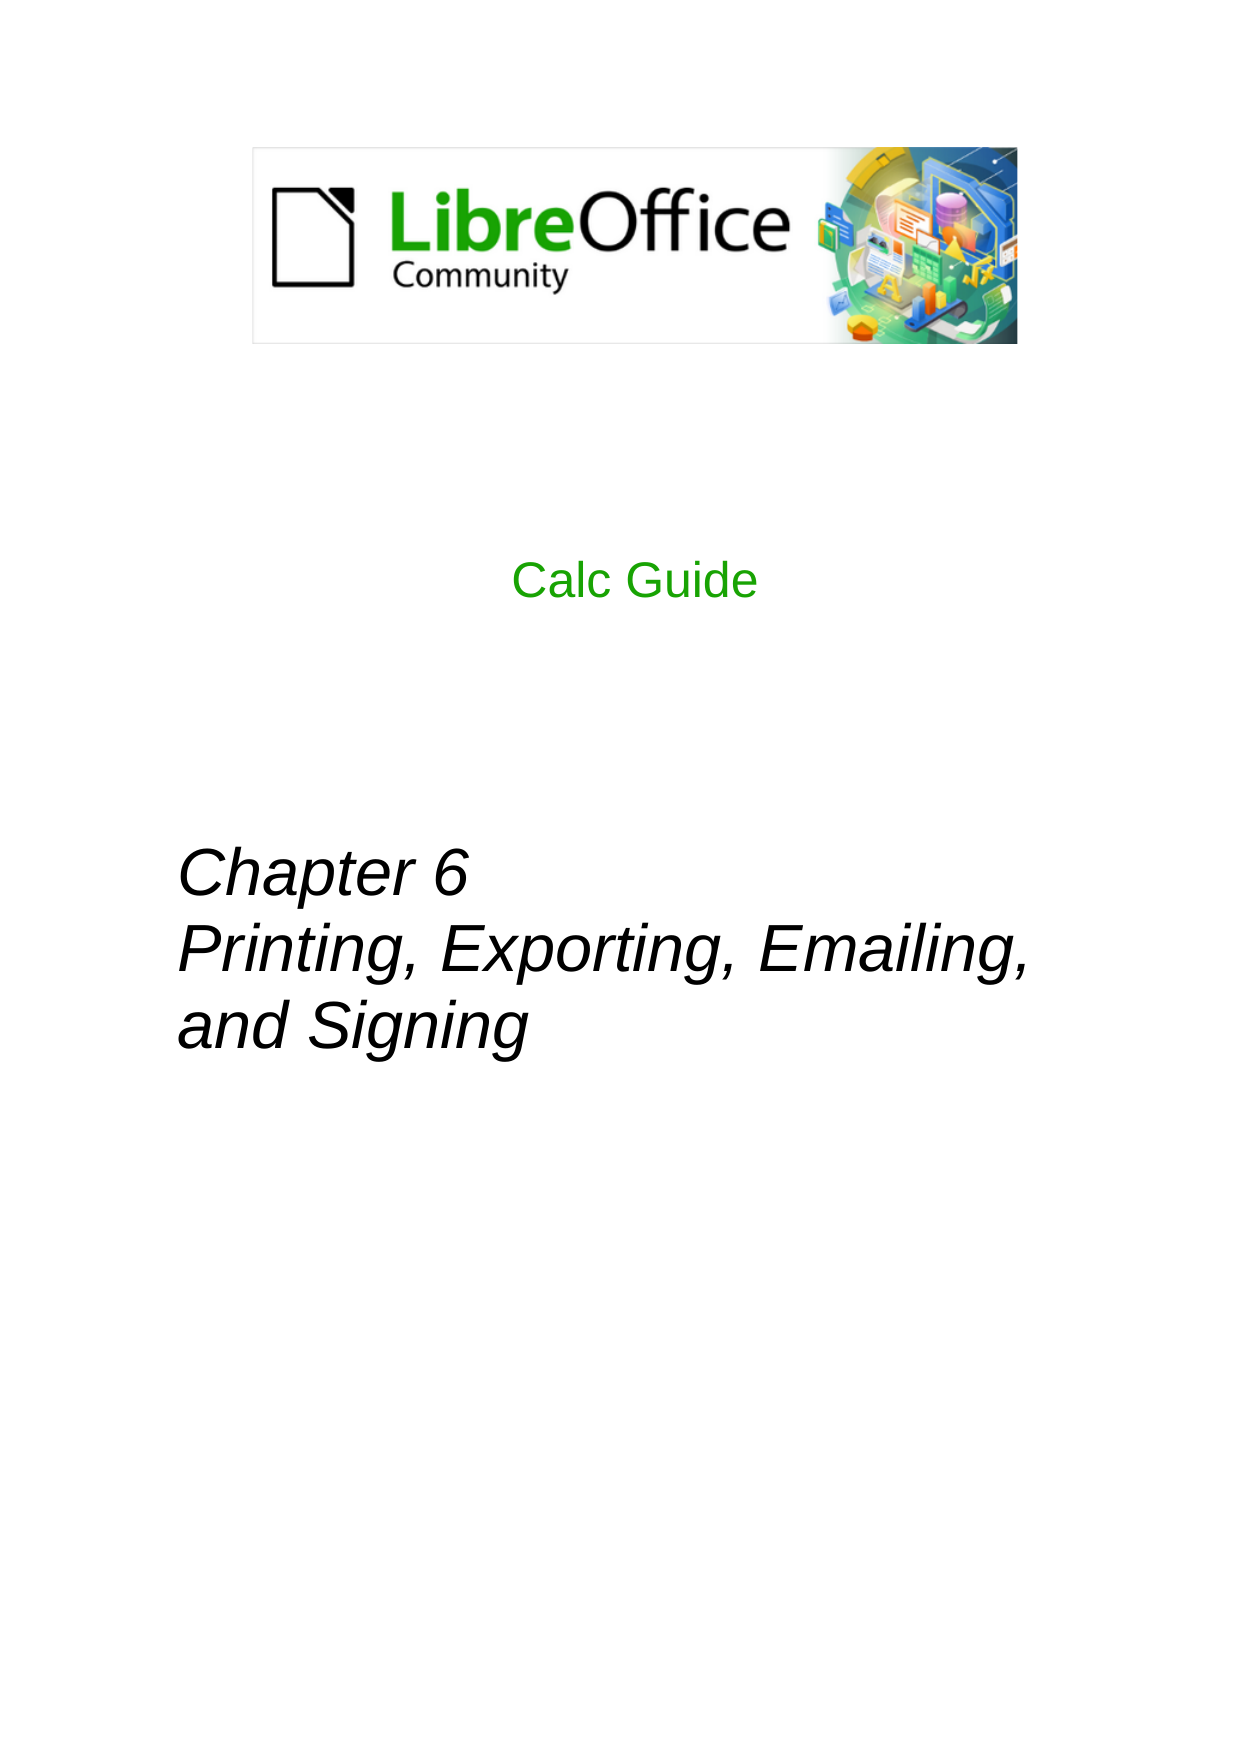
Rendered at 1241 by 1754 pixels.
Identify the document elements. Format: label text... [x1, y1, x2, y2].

title Chapter 6 Printing, Exporting, Emailing, and Signing [177, 833, 1093, 1063]
text Calc Guide [177, 550, 1093, 608]
picture [252, 147, 1018, 344]
